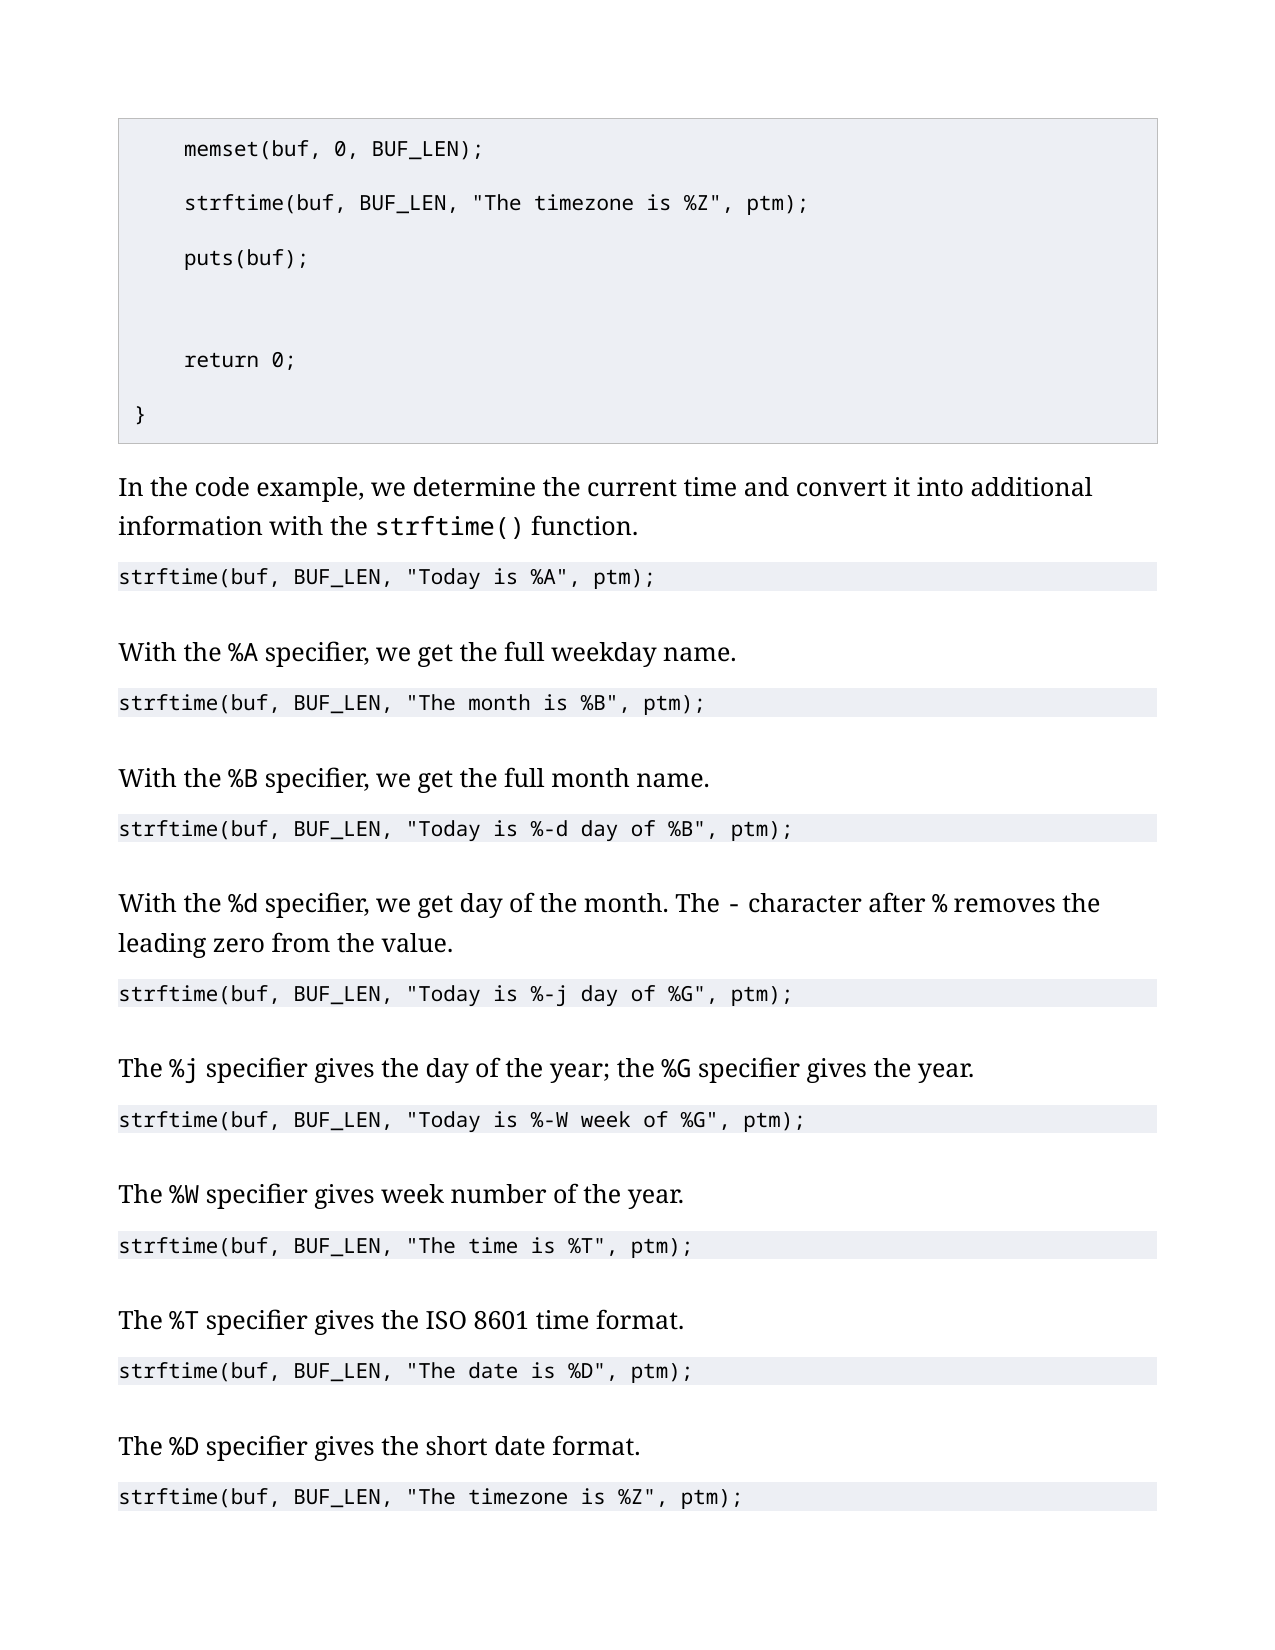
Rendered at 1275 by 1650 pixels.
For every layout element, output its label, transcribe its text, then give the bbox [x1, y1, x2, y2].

text With the %A specifier, we get the full weekday name. [118, 634, 1157, 668]
text strftime(buf, BUF_LEN, "The timezone is %Z", ptm); [118, 1482, 1157, 1511]
text The %W specifier gives week number of the year. [118, 1177, 1157, 1211]
text strftime(buf, BUF_LEN, "The date is %D", ptm); [118, 1357, 1157, 1385]
text strftime(buf, BUF_LEN, "Today is %A", ptm); [118, 562, 1157, 591]
text memset(buf, 0, BUF_LEN); [119, 119, 1157, 162]
text strftime(buf, BUF_LEN, "The timezone is %Z", ptm); [119, 173, 1157, 217]
text strftime(buf, BUF_LEN, "The month is %B", ptm); [118, 688, 1157, 717]
text } [119, 384, 1157, 443]
text The %D specifier gives the short date format. [118, 1429, 1157, 1463]
text return 0; [119, 329, 1157, 373]
text The %j specifier gives the day of the year; the %G specifier gives the year. [118, 1051, 1157, 1085]
text strftime(buf, BUF_LEN, "Today is %-W week of %G", ptm); [118, 1105, 1157, 1133]
text The %T specifier gives the ISO 8601 time format. [118, 1303, 1157, 1337]
text strftime(buf, BUF_LEN, "The time is %T", ptm); [118, 1231, 1157, 1259]
text puts(buf); [119, 227, 1157, 271]
text With the %B specifier, we get the full month name. [118, 760, 1157, 794]
text With the %d specifier, we get day of the month. The - character after % removes the leading zero from the value. [118, 886, 1157, 959]
text strftime(buf, BUF_LEN, "Today is %-d day of %B", ptm); [118, 814, 1157, 842]
text In the code example, we determine the current time and convert it into additional information with the strftime() function. [118, 469, 1157, 543]
text strftime(buf, BUF_LEN, "Today is %-j day of %G", ptm); [118, 979, 1157, 1007]
